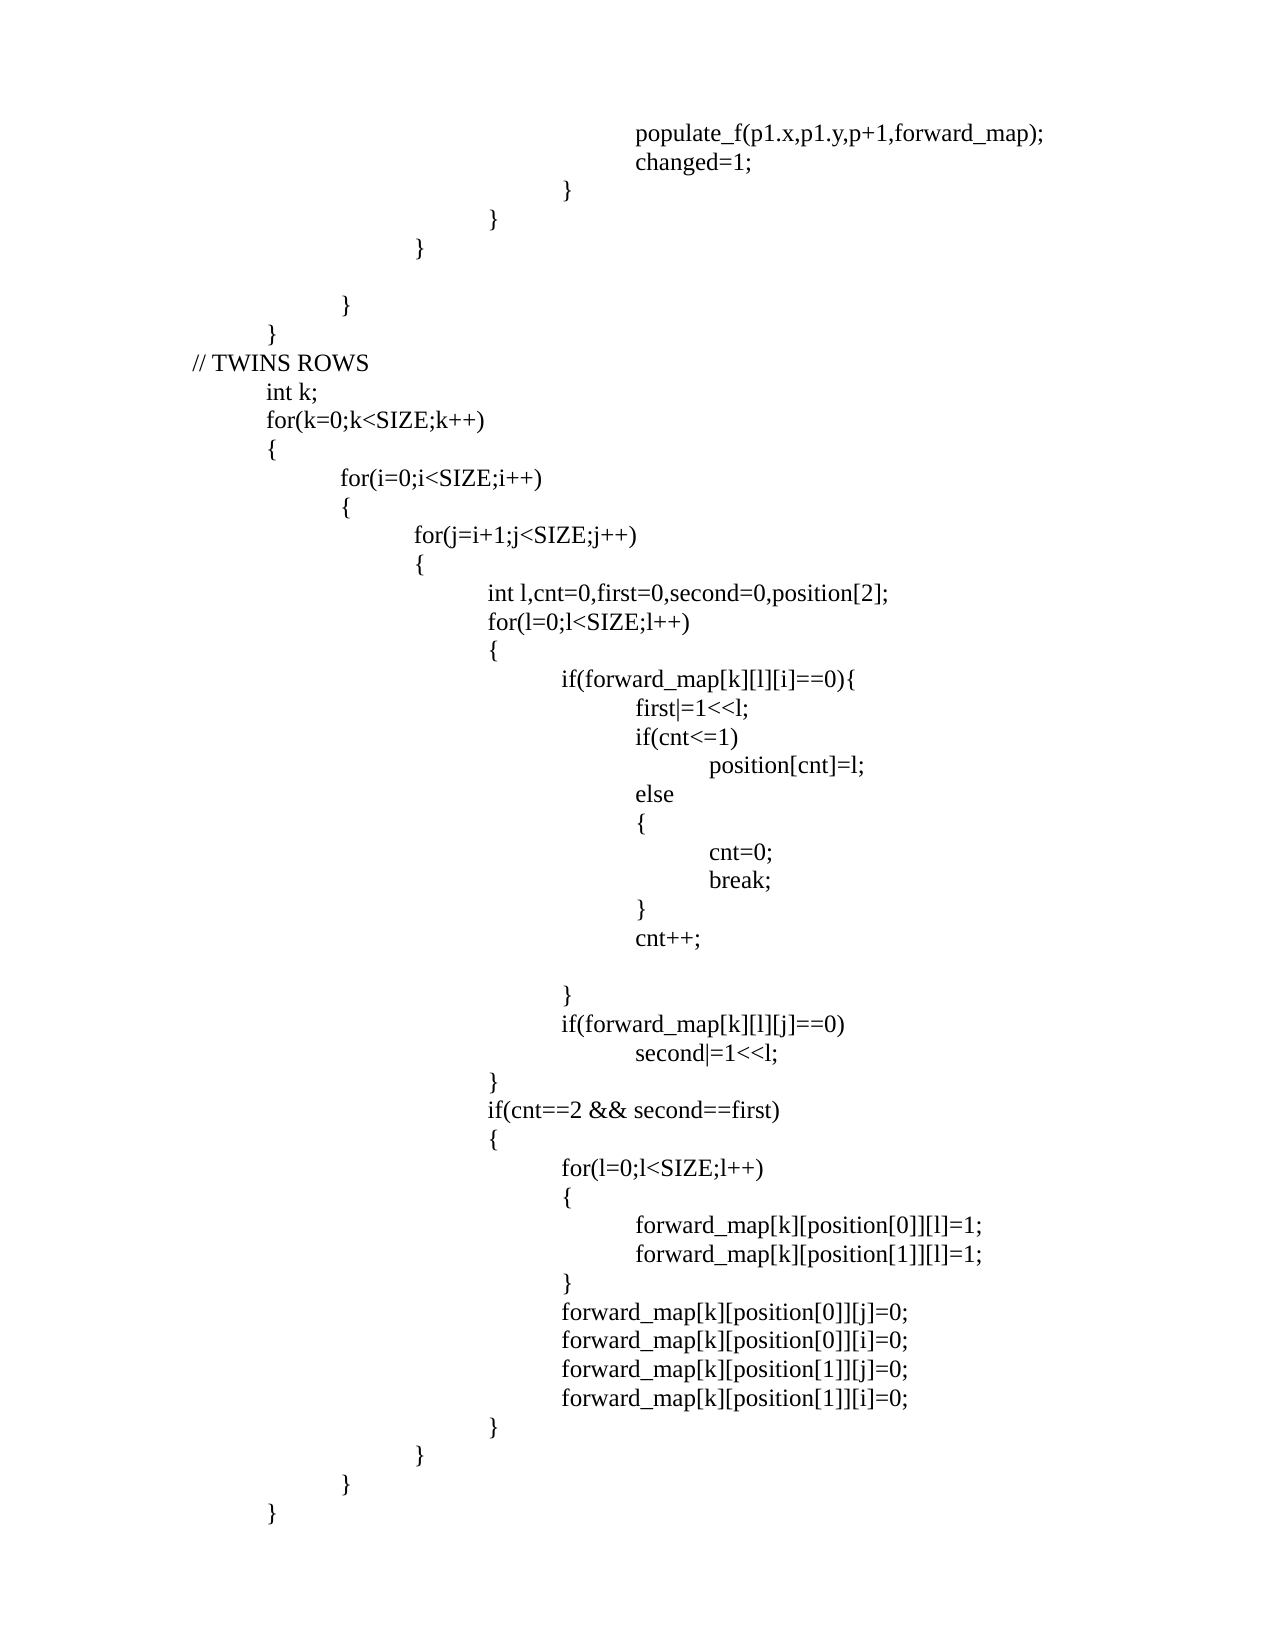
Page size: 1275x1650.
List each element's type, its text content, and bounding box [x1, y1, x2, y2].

text } [118, 1469, 1157, 1498]
text populate_f(p1.x,p1.y,p+1,forward_map); [118, 118, 1157, 147]
text for(j=i+1;j<SIZE;j++) [118, 521, 1157, 549]
text } [118, 1412, 1157, 1441]
text { [118, 549, 1157, 578]
text first|=1<<l; [118, 693, 1157, 722]
text } [118, 319, 1157, 348]
text for(l=0;l<SIZE;l++) [118, 607, 1157, 636]
text } [118, 1268, 1157, 1297]
text } [118, 291, 1157, 319]
text forward_map[k][position[1]][l]=1; [118, 1239, 1157, 1268]
text position[cnt]=l; [118, 751, 1157, 779]
text } [118, 1498, 1157, 1527]
text cnt=0; [118, 837, 1157, 866]
text { [118, 1124, 1157, 1153]
text { [118, 434, 1157, 463]
text second|=1<<l; [118, 1038, 1157, 1067]
text int l,cnt=0,first=0,second=0,position[2]; [118, 578, 1157, 607]
text for(l=0;l<SIZE;l++) [118, 1153, 1157, 1182]
text forward_map[k][position[0]][l]=1; [118, 1211, 1157, 1239]
text } [118, 204, 1157, 233]
text { [118, 1182, 1157, 1211]
text changed=1; [118, 147, 1157, 176]
text if(cnt<=1) [118, 722, 1157, 751]
text } [118, 1441, 1157, 1469]
text { [118, 636, 1157, 664]
text { [118, 492, 1157, 521]
text for(k=0;k<SIZE;k++) [118, 406, 1157, 434]
text if(forward_map[k][l][i]==0){ [118, 664, 1157, 693]
text if(forward_map[k][l][j]==0) [118, 1009, 1157, 1038]
text } [118, 894, 1157, 923]
text forward_map[k][position[0]][i]=0; [118, 1326, 1157, 1354]
text else [118, 779, 1157, 808]
text if(cnt==2 && second==first) [118, 1096, 1157, 1124]
text cnt++; [118, 923, 1157, 952]
text break; [118, 866, 1157, 894]
text // TWINS ROWS [118, 348, 1157, 377]
text for(i=0;i<SIZE;i++) [118, 463, 1157, 492]
text { [118, 808, 1157, 837]
text forward_map[k][position[0]][j]=0; [118, 1297, 1157, 1326]
text forward_map[k][position[1]][j]=0; [118, 1354, 1157, 1383]
text forward_map[k][position[1]][i]=0; [118, 1383, 1157, 1412]
text } [118, 233, 1157, 262]
text } [118, 176, 1157, 204]
text } [118, 981, 1157, 1009]
text } [118, 1067, 1157, 1096]
text int k; [118, 377, 1157, 406]
